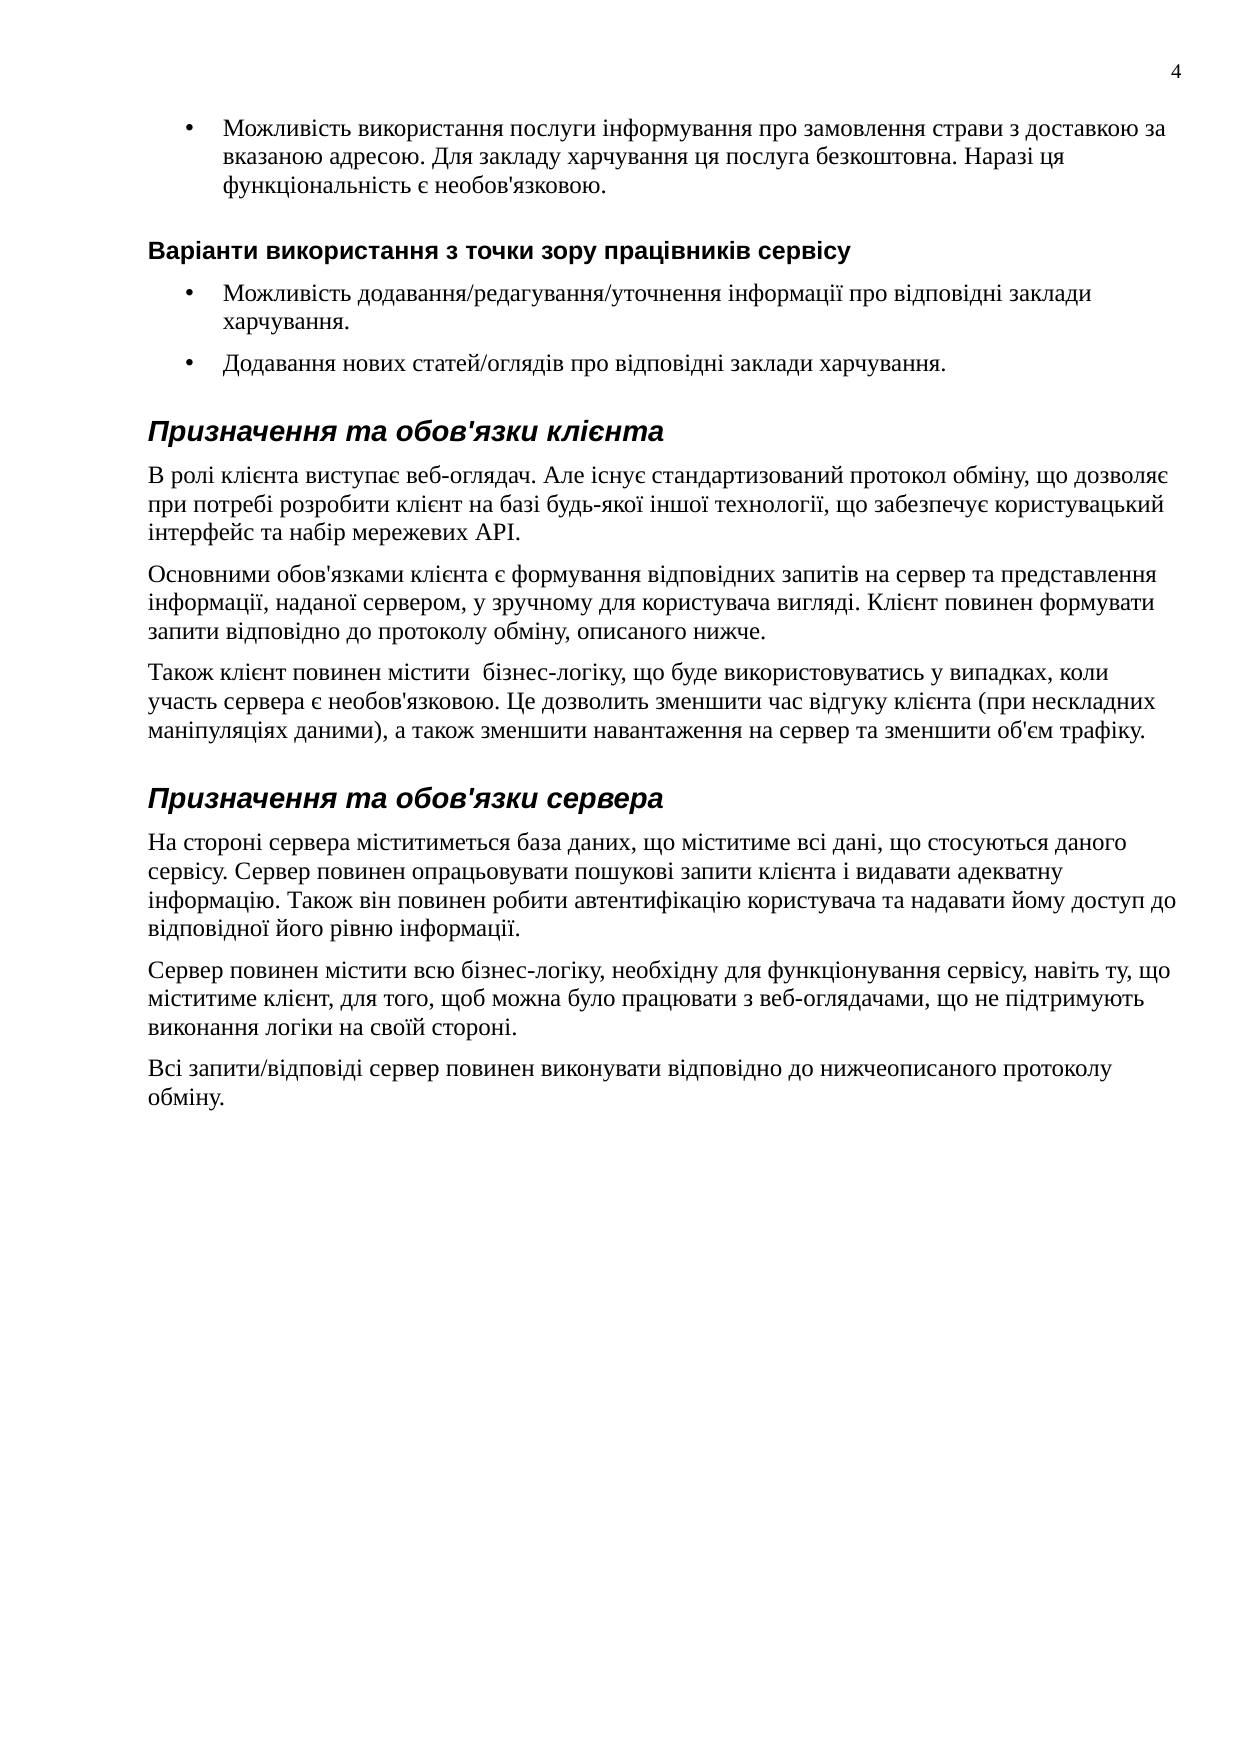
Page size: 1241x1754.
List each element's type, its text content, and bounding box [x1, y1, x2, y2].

subtitle Призначення та обов'язки сервера [148, 781, 1181, 815]
text В ролі клієнта виступає веб-оглядач. Але існує стандартизований протокол обміну, що дозволяє при потребі розробити клієнт на базі будь-якої іншої технології, що забезпечує користувацький інтерфейс та набір мережевих API. [148, 460, 1181, 546]
text Сервер повинен містити всю бізнес-логіку, необхідну для функціонування сервісу, навіть ту, що міститиме клієнт, для того, щоб можна було працювати з веб-оглядачами, що не підтримують виконання логіки на своїй стороні. [148, 955, 1181, 1041]
list Додавання нових статей/оглядів про відповідні заклади харчування. [185, 348, 1181, 376]
list Можливість використання послуги інформування про замовлення страви з доставкою за вказаною адресою. Для закладу харчування ця послуга безкоштовна. Наразі ця функціональність є необов'язковою. [185, 113, 1181, 199]
text Основними обов'язками клієнта є формування відповідних запитів на сервер та представлення інформації, наданої сервером, у зручному для користувача вигляді. Клієнт повинен формувати запити відповідно до протоколу обміну, описаного нижче. [148, 559, 1181, 645]
list Можливість додавання/редагування/уточнення інформації про відповідні заклади харчування. [185, 278, 1181, 335]
subtitle Призначення та обов'язки клієнта [148, 414, 1181, 447]
text Всі запити/відповіді сервер повинен виконувати відповідно до нижчеописаного протоколу обміну. [148, 1053, 1181, 1111]
text Також клієнт повинен містити бізнес-логіку, що буде використовуватись у випадках, коли участь сервера є необов'язковою. Це дозволить зменшити час відгуку клієнта (при нескладних маніпуляціях даними), а також зменшити навантаження на сервер та зменшити об'єм трафіку. [148, 657, 1181, 744]
subtitle Варіанти використання з точки зору працівників сервісу [148, 236, 1181, 265]
text На стороні сервера міститиметься база даних, що міститиме всі дані, що стосуються даного сервісу. Сервер повинен опрацьовувати пошукові запити клієнта і видавати адекватну інформацію. Також він повинен робити автентифікацію користувача та надавати йому доступ до відповідної його рівню інформації. [148, 827, 1181, 942]
